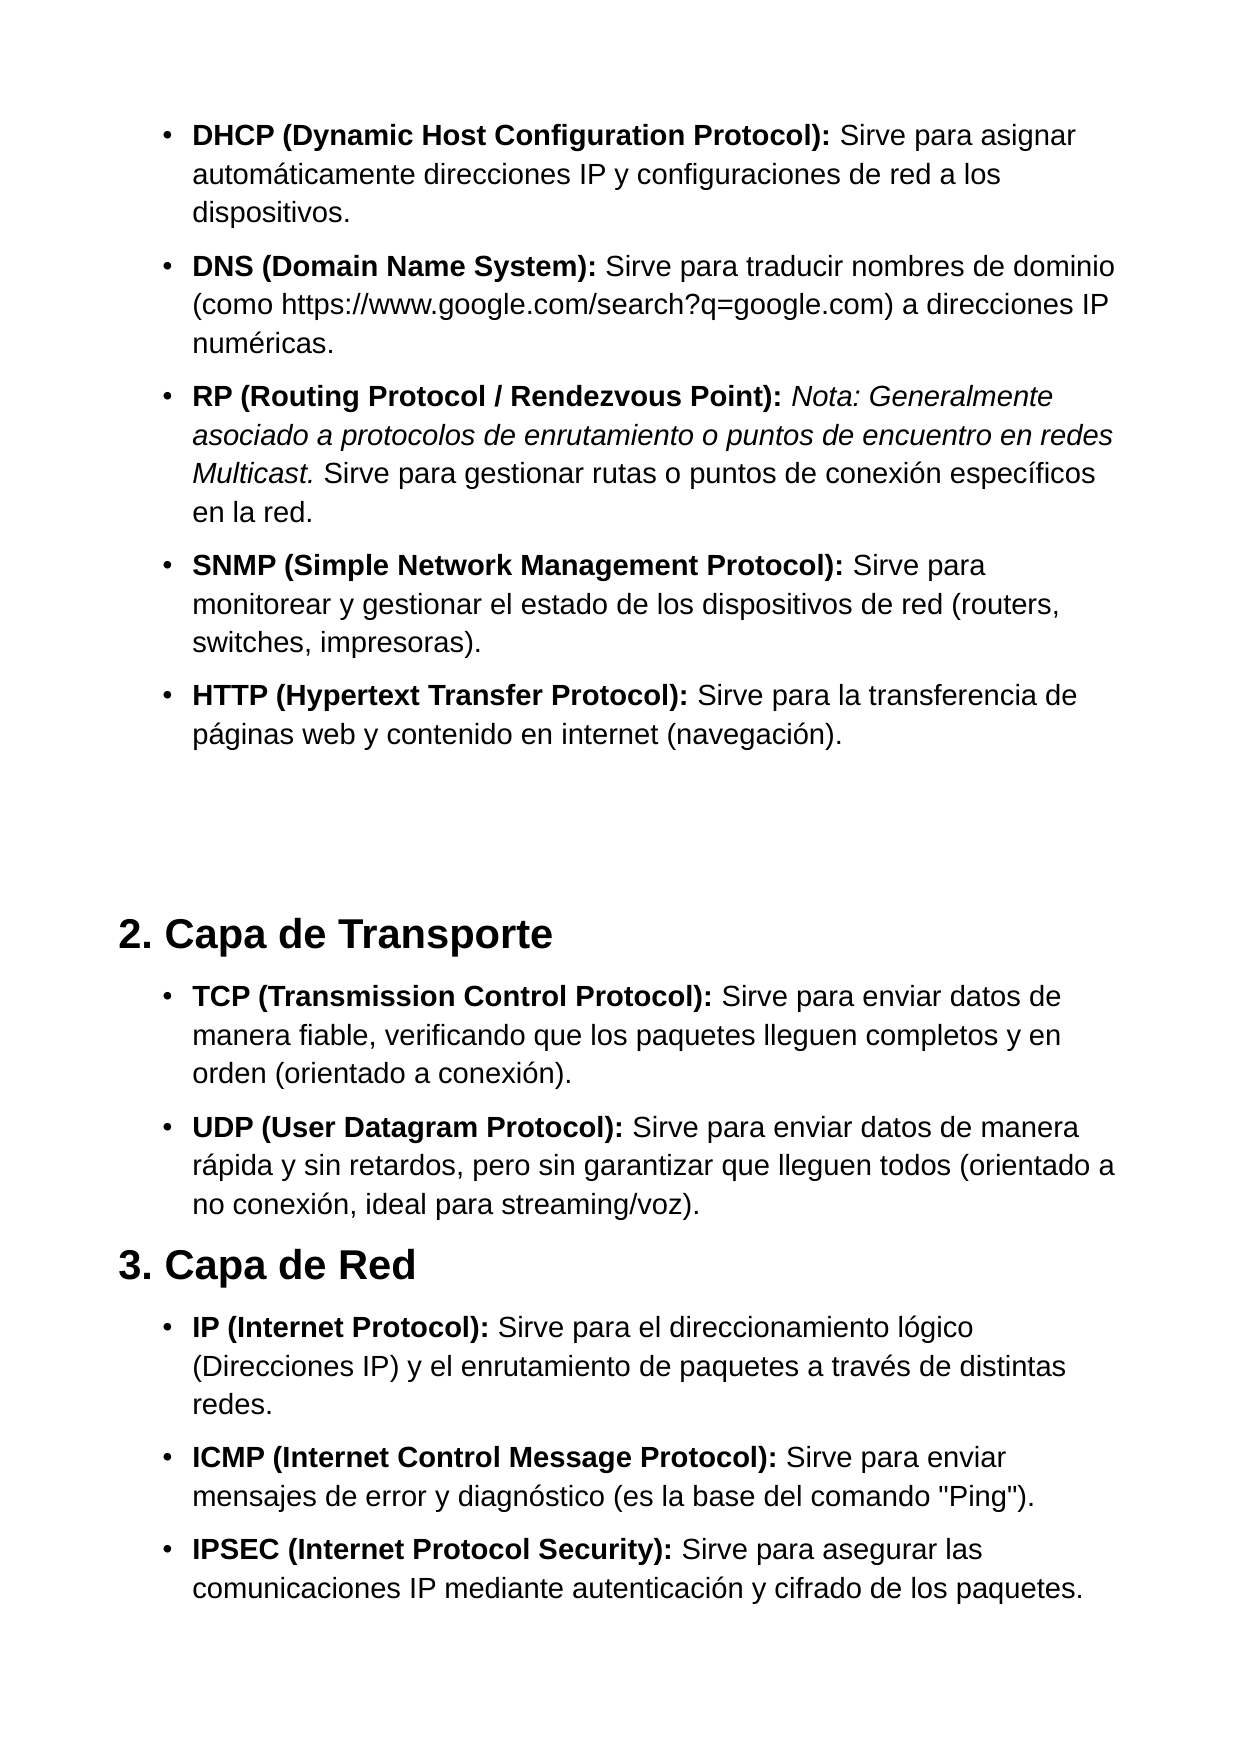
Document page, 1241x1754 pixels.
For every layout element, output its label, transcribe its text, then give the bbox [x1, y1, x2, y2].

list IP (Internet Protocol): Sirve para el direccionamiento lógico (Direcciones IP) y el enrutamiento de paquetes a través de distintas redes. [162, 1310, 1122, 1421]
list ICMP (Internet Control Message Protocol): Sirve para enviar mensajes de error y diagnóstico (es la base del comando "Ping"). [162, 1440, 1122, 1512]
list SNMP (Simple Network Management Protocol): Sirve para monitorear y gestionar el estado de los dispositivos de red (routers, switches, impresoras). [162, 548, 1122, 659]
subtitle 2. Capa de Transporte [118, 909, 1122, 957]
list DHCP (Dynamic Host Configuration Protocol): Sirve para asignar automáticamente direcciones IP y configuraciones de red a los dispositivos. [162, 118, 1122, 229]
list DNS (Domain Name System): Sirve para traducir nombres de dominio (como https://www.google.com/search?q=google.com) a direcciones IP numéricas. [162, 248, 1122, 359]
subtitle 3. Capa de Red [118, 1240, 1122, 1288]
list HTTP (Hypertext Transfer Protocol): Sirve para la transferencia de páginas web y contenido en internet (navegación). [162, 678, 1122, 751]
list UDP (User Datagram Protocol): Sirve para enviar datos de manera rápida y sin retardos, pero sin garantizar que lleguen todos (orientado a no conexión, ideal para streaming/voz). [162, 1110, 1122, 1221]
list TCP (Transmission Control Protocol): Sirve para enviar datos de manera fiable, verificando que los paquetes lleguen completos y en orden (orientado a conexión). [162, 979, 1122, 1090]
list IPSEC (Internet Protocol Security): Sirve para asegurar las comunicaciones IP mediante autenticación y cifrado de los paquetes. [162, 1532, 1122, 1604]
list RP (Routing Protocol / Rendezvous Point): Nota: Generalmente asociado a protocolos de enrutamiento o puntos de encuentro en redes Multicast. Sirve para gestionar rutas o puntos de conexión específicos en la red. [162, 379, 1122, 528]
